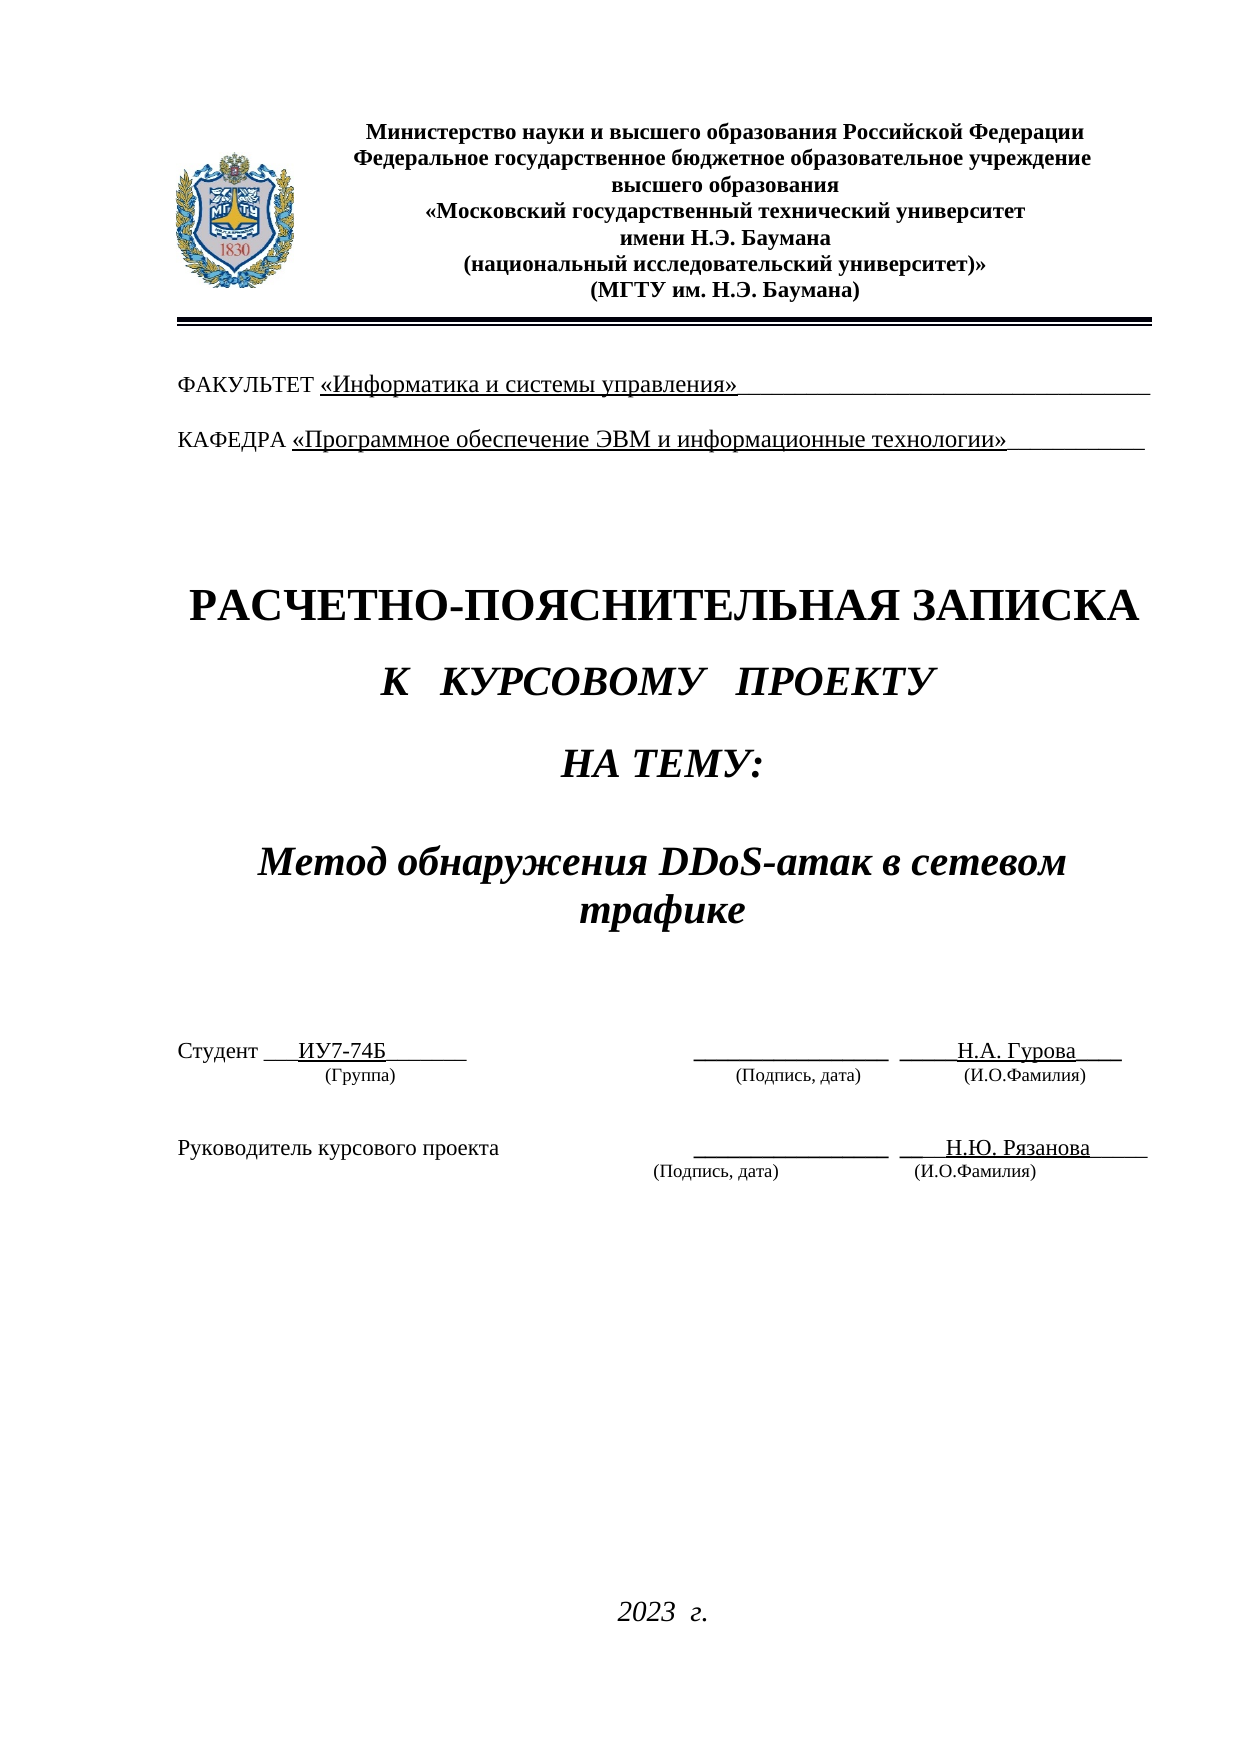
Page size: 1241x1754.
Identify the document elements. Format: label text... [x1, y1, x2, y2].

text К КУРСОВОМУ ПРОЕКТУ [177, 657, 1152, 704]
text Метод обнаружения DDoS-атак в сетевом трафике [177, 836, 1152, 932]
text Студент ___ИУ7-74Б_______ _________________ _____Н.А. Гурова____ [177, 1038, 1152, 1064]
text (Подпись, дата) (И.О.Фамилия) [177, 1160, 1093, 1182]
text 2023 г. [177, 1594, 1152, 1627]
picture [184, 152, 295, 289]
text Руководитель курсового проекта _________________ ____Н.Ю. Рязанова_____ [177, 1134, 1152, 1160]
text НА ТЕМУ: [177, 738, 1152, 786]
text РАСЧЕТНО-ПОЯСНИТЕЛЬНАЯ ЗАПИСКА [177, 578, 1152, 630]
text (Группа) (Подпись, дата) (И.О.Фамилия) [251, 1064, 1093, 1086]
table_header Министерство науки и высшего образования Российской Федерации Федеральное государственное бюджетное образовательное учреждение высшего образования «Московский государственный технический университет имени Н.Э. Баумана (национальный исследовательский университет)» (МГТУ им. Н.Э. Баумана) [310, 118, 1140, 303]
text КАФЕДРА «Программное обеспечение ЭВМ и информационные технологии»____________ [177, 424, 1152, 453]
table_header [166, 118, 310, 303]
text ФАКУЛЬТЕТ «Информатика и системы управления»____________________________________ [177, 369, 1152, 398]
